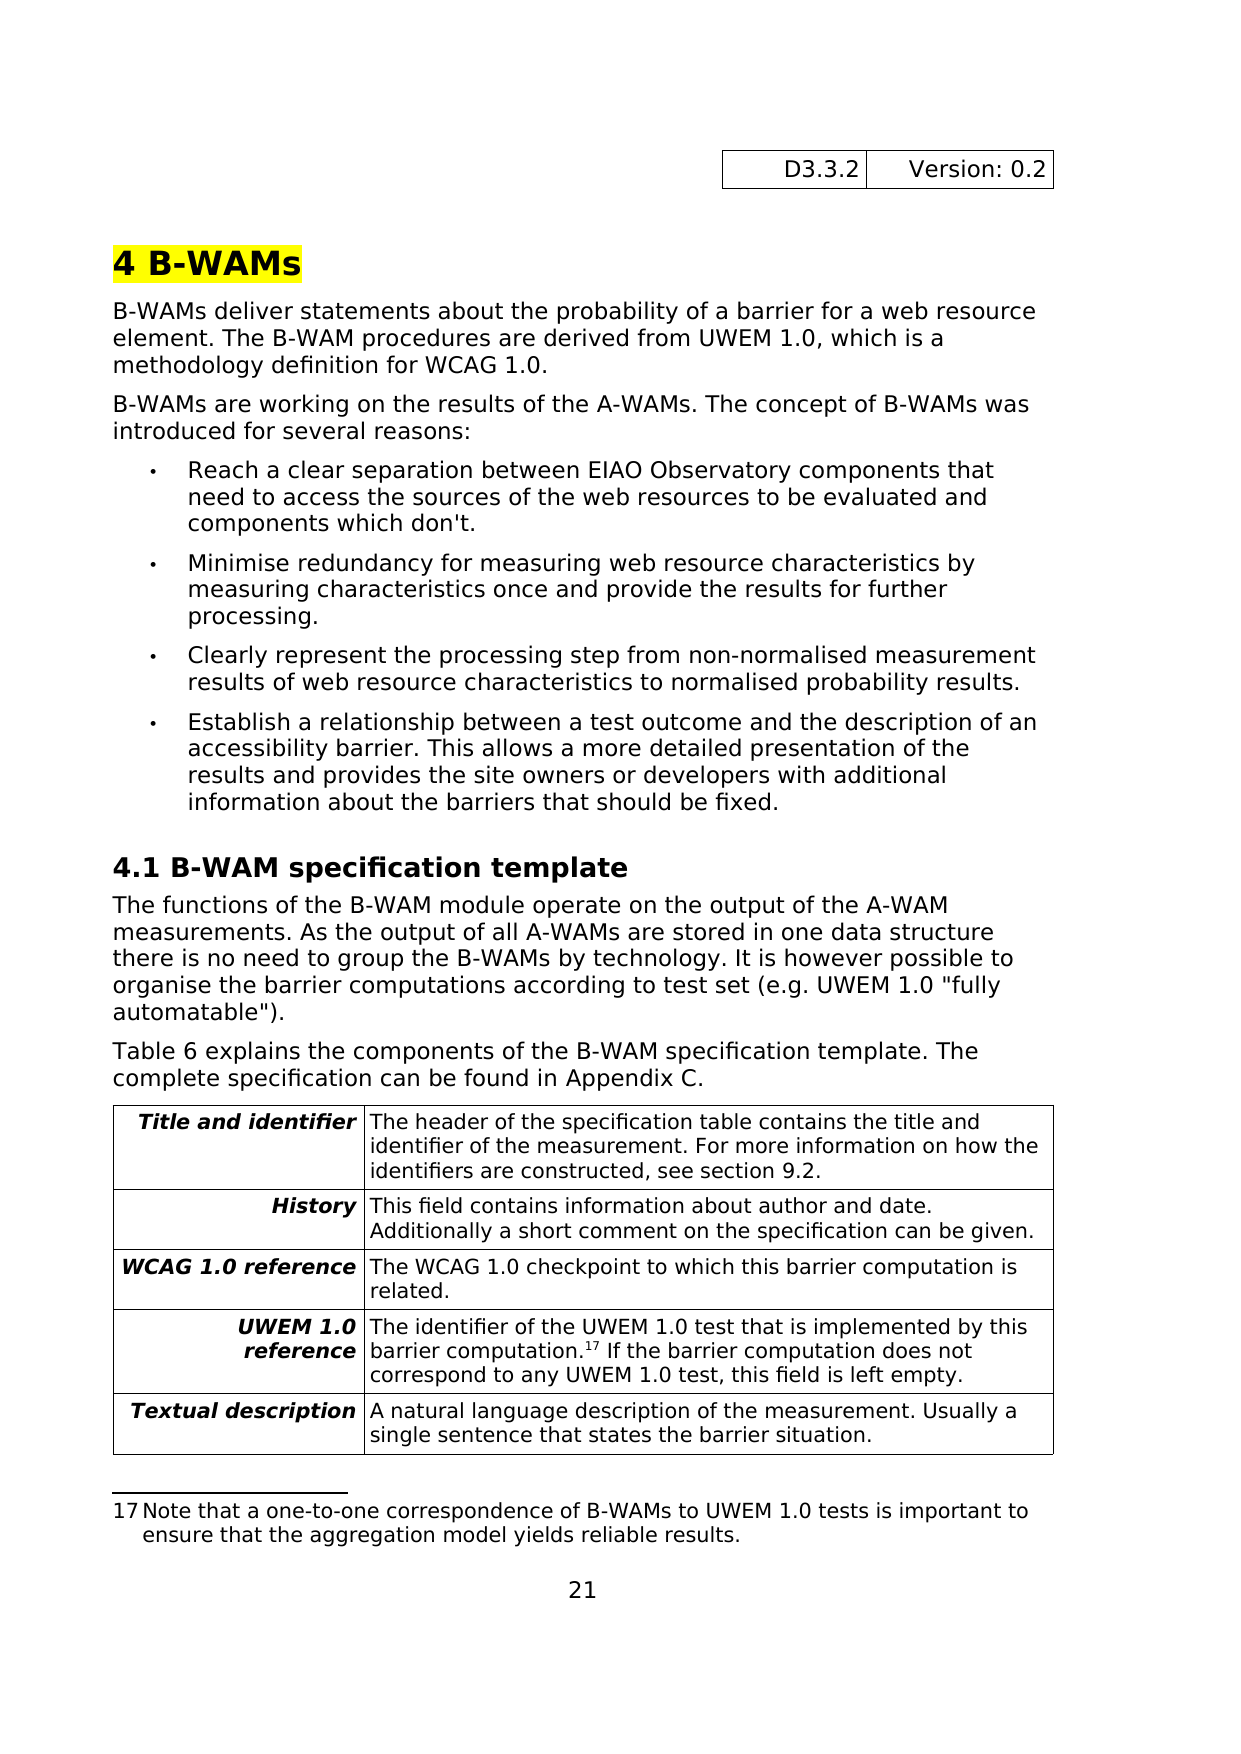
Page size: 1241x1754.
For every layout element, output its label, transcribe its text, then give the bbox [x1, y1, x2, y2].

list Minimise redundancy for measuring web resource characteristics by measuring characteristics once and provide the results for further processing. [150, 550, 1053, 630]
table_cell This field contains information about author and date. Additionally a short comment on the specification can be given. [365, 1190, 1053, 1249]
text B-WAMs are working on the results of the A-WAMs. The concept of B-WAMs was introduced for several reasons: [112, 391, 1053, 444]
list Establish a relationship between a test outcome and the description of an accessibility barrier. This allows a more detailed presentation of the results and provides the site owners or developers with additional information about the barriers that should be fixed. [150, 709, 1053, 816]
table_cell The identifier of the UWEM 1.0 test that is implemented by this barrier computation. If the barrier computation does not correspond to any UWEM 1.0 test, this field is left empty. [365, 1310, 1053, 1393]
table_cell The WCAG 1.0 checkpoint to which this barrier computation is related. [365, 1250, 1053, 1309]
list Reach a clear separation between EIAO Observatory components that need to access the sources of the web resources to be evaluated and components which don't. [150, 457, 1053, 537]
table_cell UWEM 1.0 reference [114, 1310, 364, 1393]
subtitle B-WAM specification template [112, 852, 1053, 883]
text The functions of the B-WAM module operate on the output of the A-WAM measurements. As the output of all A-WAMs are stored in one data structure there is no need to group the B-WAMs by technology. It is however possible to organise the barrier computations according to test set (e.g. UWEM 1.0 "fully automatable"). [112, 892, 1053, 1026]
table_cell Textual description [114, 1394, 364, 1454]
subtitle B-WAMs [112, 245, 1053, 283]
table_header The header of the specification table contains the title and identifier of the measurement. For more information on how the identifiers are constructed, see section 9.2. [365, 1106, 1053, 1189]
table_cell History [114, 1190, 364, 1249]
text Table 6 explains the components of the B-WAM specification template. The complete specification can be found in Appendix C. [112, 1038, 1053, 1092]
table_cell WCAG 1.0 reference [114, 1250, 364, 1309]
table_cell A natural language description of the measurement. Usually a single sentence that states the barrier situation. [365, 1394, 1053, 1454]
table_header Title and identifier [114, 1106, 364, 1189]
text B-WAMs deliver statements about the probability of a barrier for a web resource element. The B-WAM procedures are derived from UWEM 1.0, which is a methodology definition for WCAG 1.0. [112, 298, 1053, 378]
list Clearly represent the processing step from non-normalised measurement results of web resource characteristics to normalised probability results. [150, 643, 1053, 696]
